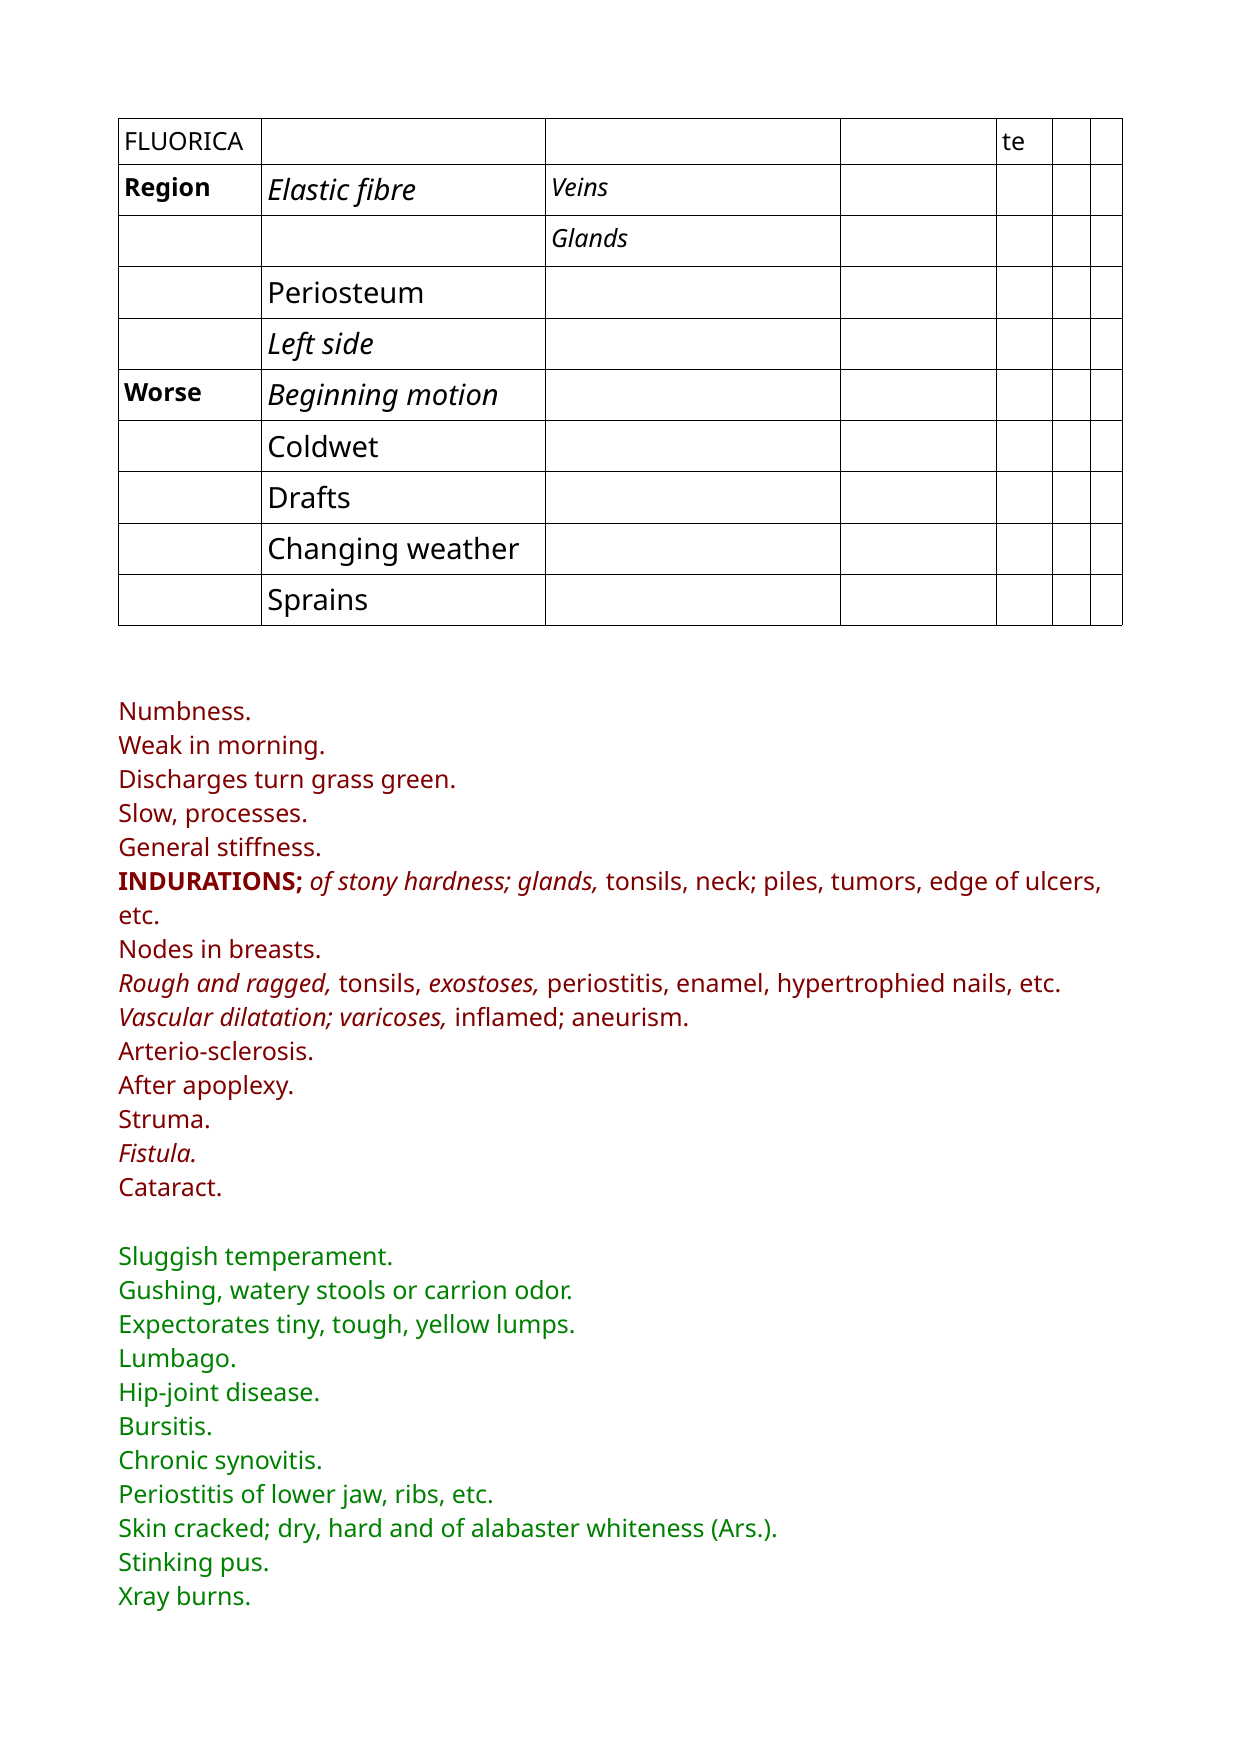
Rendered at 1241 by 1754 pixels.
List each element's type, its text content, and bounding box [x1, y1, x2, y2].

table_header [546, 119, 840, 164]
table_cell [997, 421, 1052, 471]
table_cell Coldwet [262, 421, 545, 471]
text Bursitis. [118, 1408, 1122, 1443]
table_cell [841, 421, 996, 471]
table_cell [119, 472, 261, 522]
table_cell [1053, 524, 1090, 574]
text Sluggish temperament. [118, 1238, 1122, 1272]
text Nodes in breasts. [118, 932, 1122, 966]
table_cell [546, 575, 840, 625]
table_cell [119, 421, 261, 471]
text Periostitis of lower jaw, ribs, etc. [118, 1477, 1122, 1511]
text Weak in morning. [118, 727, 1122, 761]
table_cell [1053, 575, 1090, 625]
table_cell [546, 524, 840, 574]
table_cell [841, 524, 996, 574]
text After apoplexy. [118, 1068, 1122, 1102]
text Lumbago. [118, 1340, 1122, 1374]
table_header [262, 119, 545, 164]
table_cell [546, 370, 840, 420]
table_header FLUORICA [119, 119, 261, 164]
text Arterio-sclerosis. [118, 1034, 1122, 1068]
table_cell [997, 165, 1052, 215]
table_header [1053, 119, 1090, 164]
table_cell [546, 421, 840, 471]
table_cell Elastic fibre [262, 165, 545, 215]
table_cell Glands [546, 216, 840, 266]
table_cell [997, 575, 1052, 625]
text Stinking pus. [118, 1545, 1122, 1579]
table_cell [1091, 370, 1122, 420]
text Xray burns. [118, 1579, 1122, 1613]
table_cell [119, 319, 261, 369]
table_cell [119, 575, 261, 625]
table_cell [841, 216, 996, 266]
table_cell [119, 216, 261, 266]
table_cell [546, 472, 840, 522]
table_cell [1053, 165, 1090, 215]
text Expectorates tiny, tough, yellow lumps. [118, 1306, 1122, 1340]
table_cell Region [119, 165, 261, 215]
text Gushing, watery stools or carrion odor. [118, 1272, 1122, 1306]
table_cell Beginning motion [262, 370, 545, 420]
table_cell Left side [262, 319, 545, 369]
table_cell [1091, 421, 1122, 471]
table_cell [1091, 319, 1122, 369]
table_cell [1053, 370, 1090, 420]
table_cell Veins [546, 165, 840, 215]
table_cell [546, 319, 840, 369]
table_cell [1053, 421, 1090, 471]
table_cell [1091, 524, 1122, 574]
table_cell Sprains [262, 575, 545, 625]
table_cell [1053, 472, 1090, 522]
table_cell [997, 472, 1052, 522]
text Slow, processes. [118, 795, 1122, 829]
table_cell [1091, 267, 1122, 317]
text INDURATIONS; of stony hardness; glands, tonsils, neck; piles, tumors, edge of ulcers, etc. [118, 863, 1122, 932]
table_cell [997, 267, 1052, 317]
table_cell [1053, 319, 1090, 369]
text Fistula. [118, 1136, 1122, 1170]
table_cell [1091, 165, 1122, 215]
table_cell [841, 472, 996, 522]
table_cell Drafts [262, 472, 545, 522]
table_cell [997, 319, 1052, 369]
table_cell [841, 575, 996, 625]
table_cell [841, 165, 996, 215]
text Discharges turn grass green. [118, 761, 1122, 795]
table_cell [119, 267, 261, 317]
text Skin cracked; dry, hard and of alabaster whiteness (Ars.). [118, 1511, 1122, 1545]
table_cell [1091, 575, 1122, 625]
table_header [1091, 119, 1122, 164]
text Vascular dilatation; varicoses, inflamed; aneurism. [118, 1000, 1122, 1034]
table_cell [997, 216, 1052, 266]
table_cell [1091, 472, 1122, 522]
table_cell [841, 267, 996, 317]
text Chronic synovitis. [118, 1443, 1122, 1477]
text Rough and ragged, tonsils, exostoses, periostitis, enamel, hypertrophied nails, etc. [118, 966, 1122, 1000]
table_cell [997, 524, 1052, 574]
table_cell [1053, 216, 1090, 266]
text General stiffness. [118, 829, 1122, 863]
table_header te [997, 119, 1052, 164]
text Hip-joint disease. [118, 1374, 1122, 1408]
text Numbness. [118, 693, 1122, 727]
table_cell Worse [119, 370, 261, 420]
table_cell [1053, 267, 1090, 317]
table_cell [262, 216, 545, 266]
table_header [841, 119, 996, 164]
table_cell [546, 267, 840, 317]
text Cataract. [118, 1170, 1122, 1204]
text Struma. [118, 1102, 1122, 1136]
table_cell [841, 370, 996, 420]
table_cell [841, 319, 996, 369]
table_cell Periosteum [262, 267, 545, 317]
table_cell [119, 524, 261, 574]
table_cell [997, 370, 1052, 420]
table_cell [1091, 216, 1122, 266]
table_cell Changing weather [262, 524, 545, 574]
